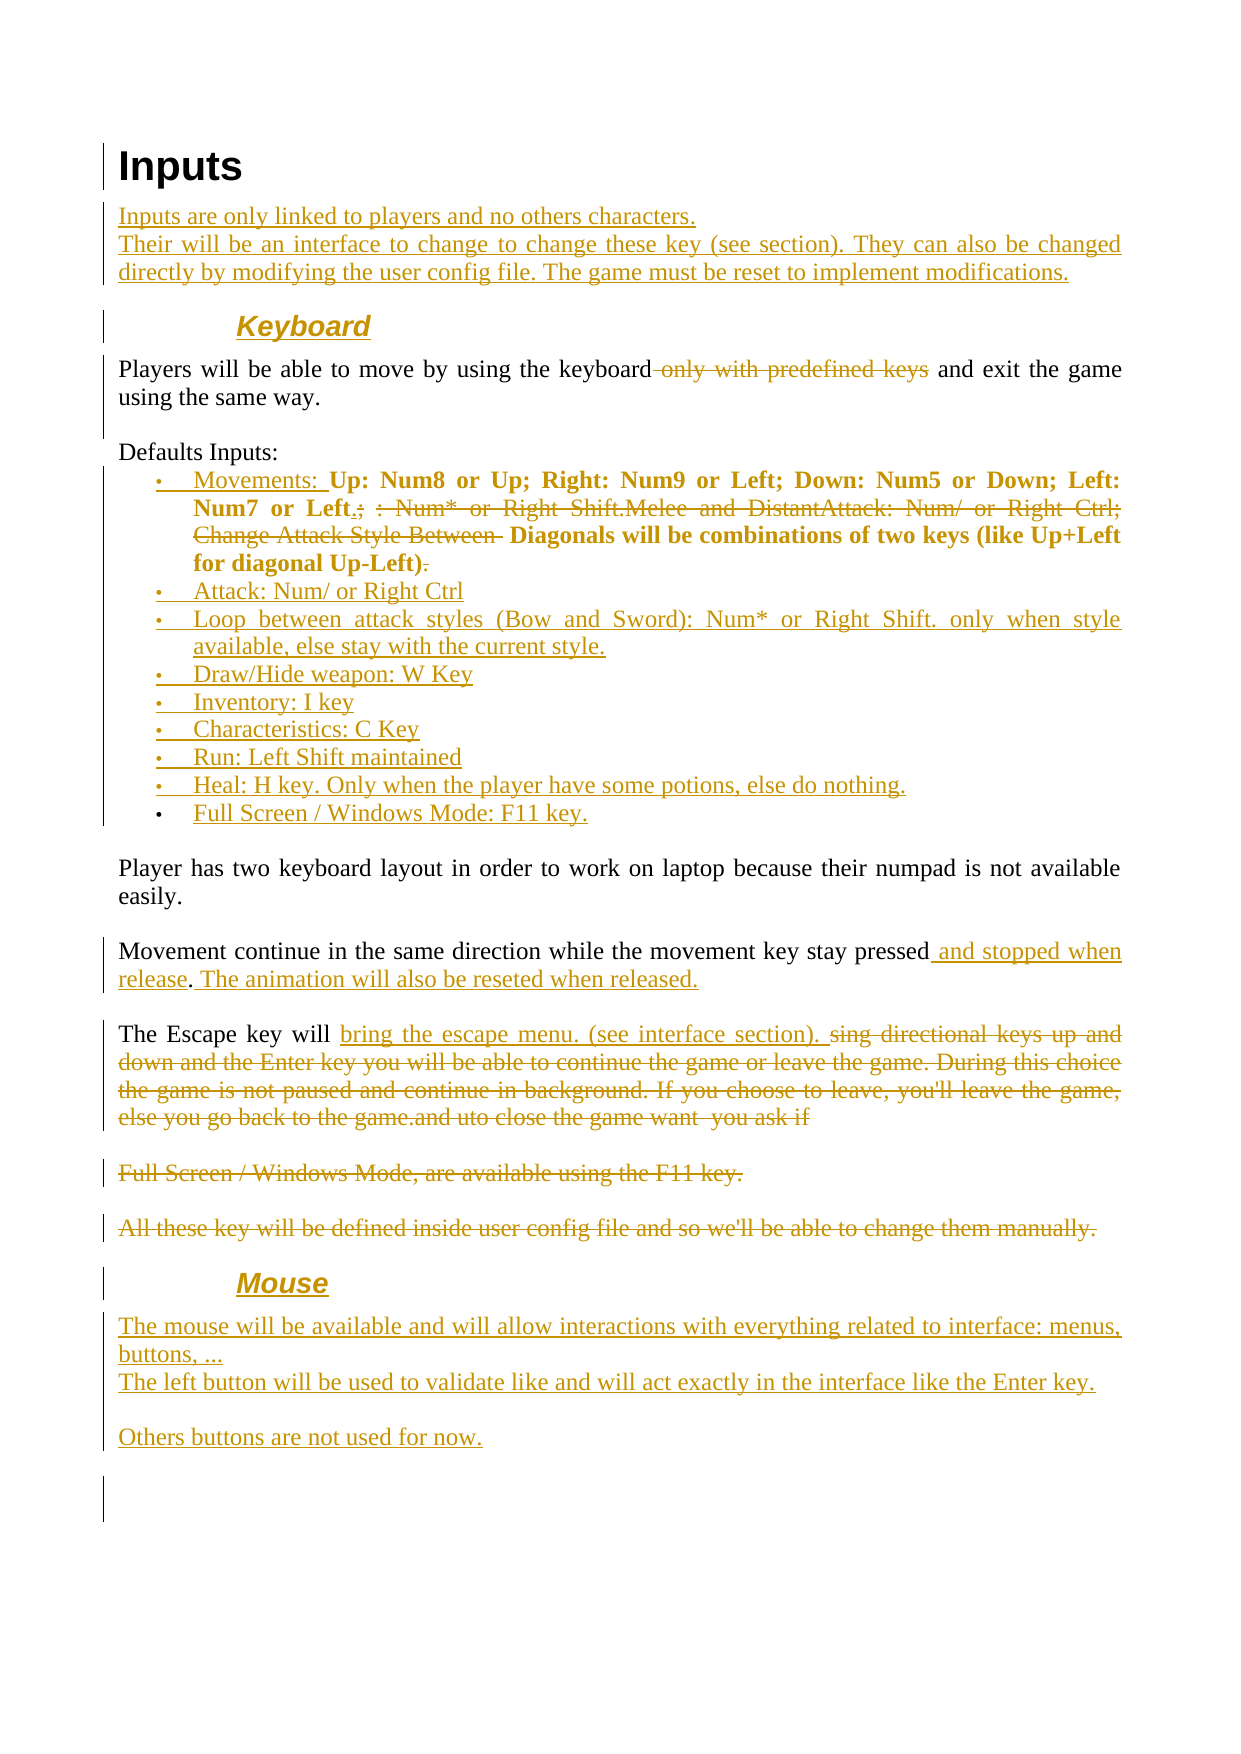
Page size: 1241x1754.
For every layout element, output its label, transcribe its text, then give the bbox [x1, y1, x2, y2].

text The Escape key will bring the escape menu. (see interface section). [118, 1020, 1122, 1063]
text directly by modifying the user config file. The game must be reset to implement modifications. [118, 255, 1122, 285]
list Full Screen / Windows Mode: F11 key. [156, 799, 1122, 826]
list Draw/Hide weapon: W Key [156, 660, 1122, 688]
list Run: Left Shift maintained [156, 743, 1122, 771]
list Movements: Up: Num8 or Up; Right: Num9 or Left; Down: Num5 or Down; Left: Num7 or Left. Diagonals will be combinations of two keys (like Up+Left for diagonal Up-Left) [156, 466, 1122, 577]
text The left button will be used to validate like and will act exactly in the interface like the Enter key. [118, 1368, 1122, 1395]
subtitle Mouse [236, 1267, 1122, 1300]
list available, else stay with the current style. [156, 630, 1122, 660]
text Movement continue in the same direction while the movement key stay pressed and stopped when release. The animation will also be reseted when released. [118, 937, 1122, 993]
text buttons, ... [118, 1338, 1122, 1368]
list Inventory: I key [156, 688, 1122, 716]
text The mouse will be available and will allow interactions with everything related to interface: menus, [118, 1312, 1122, 1336]
subtitle Inputs [118, 143, 1122, 190]
subtitle Keyboard [236, 310, 1122, 343]
list Characteristics: C Key [156, 716, 1122, 743]
text Others buttons are not used for now. [118, 1423, 1122, 1451]
text Defaults Inputs: [118, 438, 1122, 466]
text Inputs are only linked to players and no others characters. [118, 202, 1122, 230]
text The Escape key will bring the escape menu. (see interface section). [118, 1064, 1122, 1131]
text Players will be able to move by using the keyboard and exit the game using the same way. [118, 355, 1122, 411]
list Heal: H key. Only when the player have some potions, else do nothing. [156, 771, 1122, 799]
text Player has two keyboard layout in order to work on laptop because their numpad is not available easily. [118, 854, 1122, 909]
list Loop between attack styles (Bow and Sword): Num* or Right Shift. only when style [156, 605, 1122, 629]
list Attack: Num/ or Right Ctrl [156, 577, 1122, 605]
text Their will be an interface to change to change these key (see section). They can also be changed [118, 230, 1122, 254]
